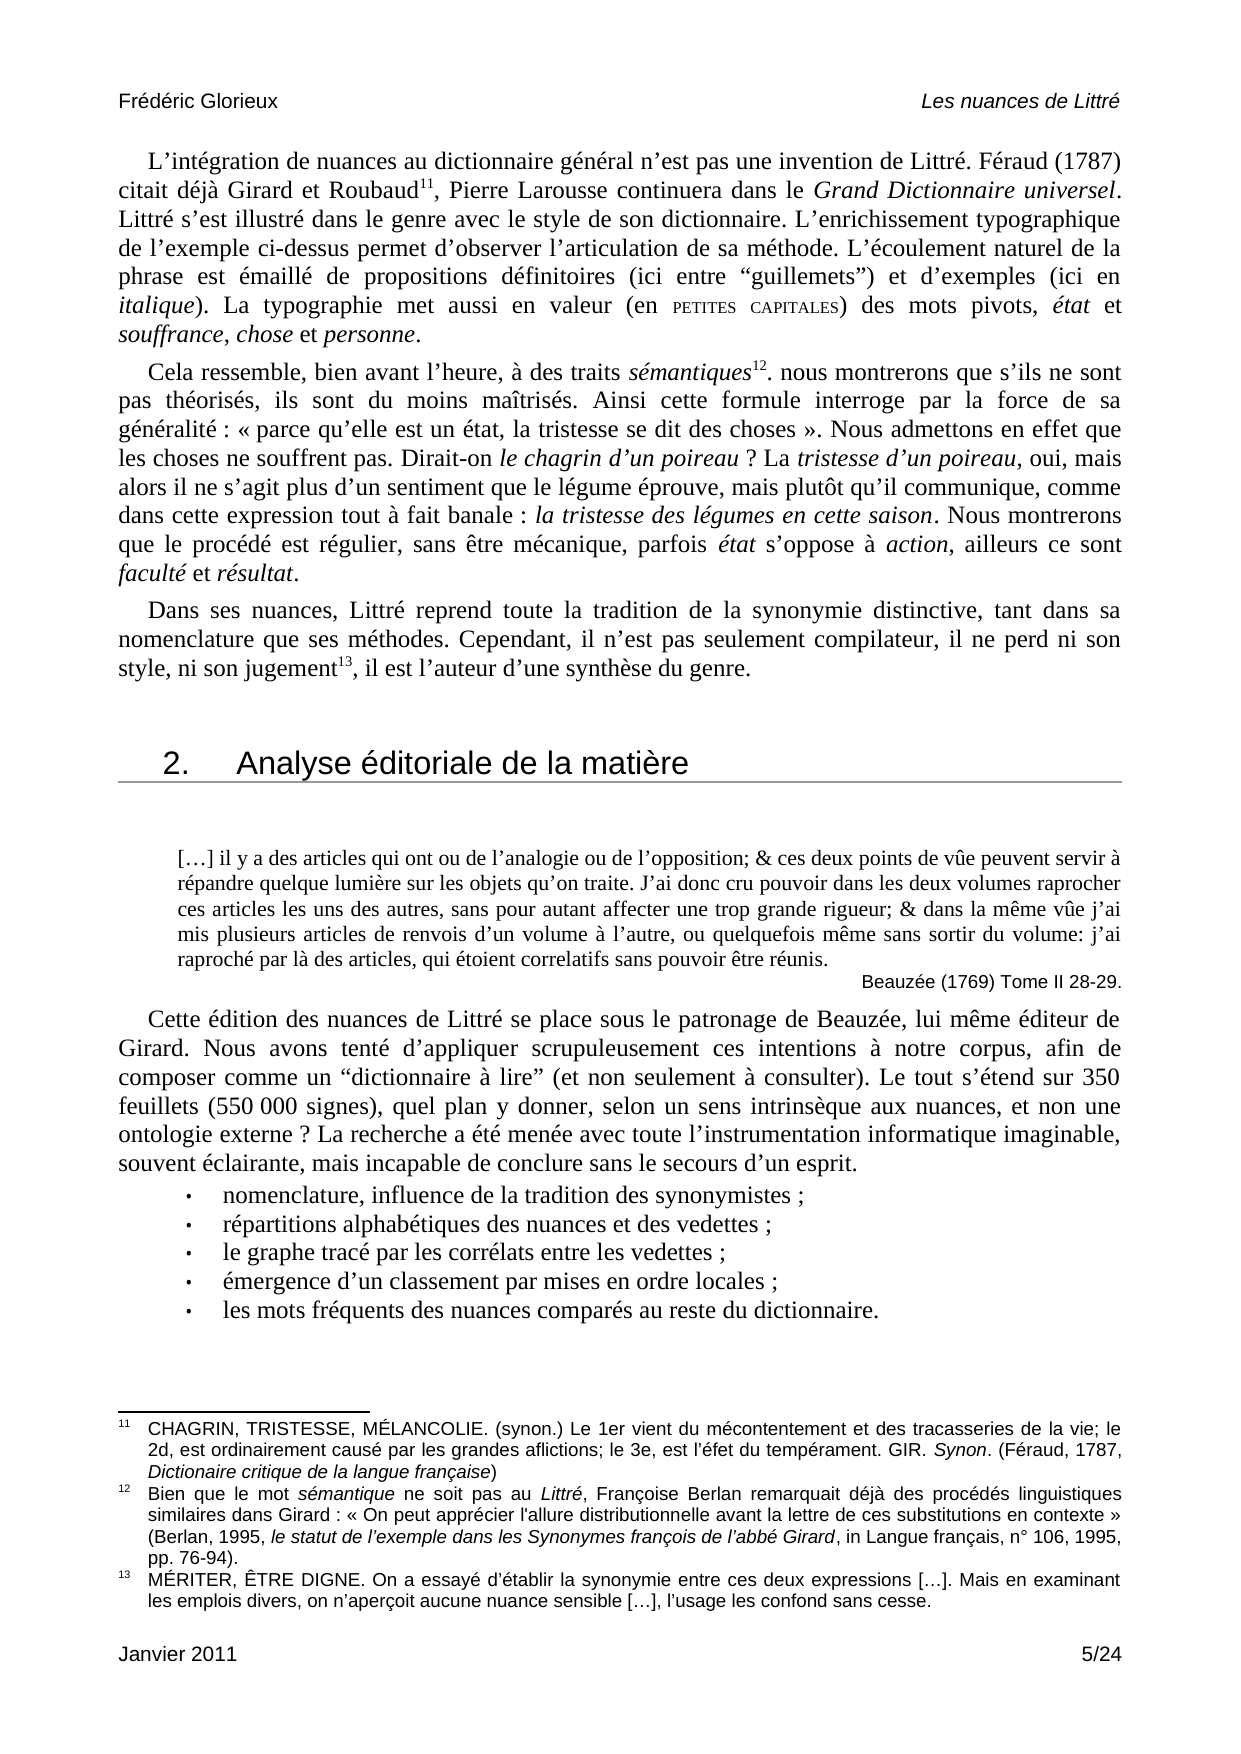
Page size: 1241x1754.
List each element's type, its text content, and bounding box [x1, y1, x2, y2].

list émergence d’un classement par mises en ordre locales ; [185, 1266, 1122, 1295]
list les mots fréquents des nuances comparés au reste du dictionnaire. [185, 1295, 1122, 1324]
text Dans ses nuances, Littré reprend toute la tradition de la synonymie distinctive, tant dans sa nomenclature que ses méthodes. Cependant, il n’est pas seulement compilateur, il ne perd ni son style, ni son jugement, il est l’auteur d’une synthèse du genre. [118, 595, 1122, 682]
text […] il y a des articles qui ont ou de l’analogie ou de l’opposition; & ces deux points de vûe peuvent servir à répandre quelque lumière sur les objets qu’on traite. J’ai donc cru pouvoir dans les deux volumes raprocher ces articles les uns des autres, sans pour autant affecter une trop grande rigueur; & dans la même vûe j’ai mis plusieurs articles de renvois d’un volume à l’autre, ou quelquefois même sans sortir du volume: j’ai raproché par là des articles, qui étoient correlatifs sans pouvoir être réunis. [177, 845, 1122, 971]
text Cette édition des nuances de Littré se place sous le patronage de Beauzée, lui même éditeur de Girard. Nous avons tenté d’appliquer scrupuleusement ces intentions à notre corpus, afin de composer comme un “dictionnaire à lire” (et non seulement à consulter). Le tout s’étend sur 350 feuillets (550 000 signes), quel plan y donner, selon un sens intrinsèque aux nuances, et non une ontologie externe ? La recherche a été menée avec toute l’instrumentation informatique imaginable, souvent éclairante, mais incapable de conclure sans le secours d’un esprit. [118, 1004, 1122, 1177]
text L’intégration de nuances au dictionnaire général n’est pas une invention de Littré. Féraud (1787) citait déjà Girard et Roubaud, Pierre Larousse continuera dans le Grand Dictionnaire universel. Littré s’est illustré dans le genre avec le style de son dictionnaire. L’enrichissement typographique de l’exemple ci-dessus permet d’observer l’articulation de sa méthode. L’écoulement naturel de la phrase est émaillé de propositions définitoires (ici entre “guillemets”) et d’exemples (ici en italique). La typographie met aussi en valeur (en petites capitales) des mots pivots, état et souffrance, chose et personne. [118, 146, 1122, 348]
text Bien que le mot sémantique ne soit pas au Littré, Françoise Berlan remarquait déjà des procédés linguistiques similaires dans Girard : « On peut apprécier l'allure distributionnelle avant la lettre de ces substitutions en contexte » (Berlan, 1995, le statut de l’exemple dans les Synonymes françois de l’abbé Girard, in Langue français, n° 106, 1995, pp. 76-94). [118, 1482, 1122, 1568]
list le graphe tracé par les corrélats entre les vedettes ; [185, 1237, 1122, 1266]
list nomenclature, influence de la tradition des synonymistes ; [185, 1180, 1122, 1209]
subtitle Analyse éditoriale de la matière [118, 744, 1122, 781]
text Cela ressemble, bien avant l’heure, à des traits sémantiques. nous montrerons que s’ils ne sont pas théorisés, ils sont du moins maîtrisés. Ainsi cette formule interroge par la force de sa généralité : « parce qu’elle est un état, la tristesse se dit des choses ». Nous admettons en effet que les choses ne souffrent pas. Dirait-on le chagrin d’un poireau ? La tristesse d’un poireau, oui, mais alors il ne s’agit plus d’un sentiment que le légume éprouve, mais plutôt qu’il communique, comme dans cette expression tout à fait banale : la tristesse des légumes en cette saison. Nous montrerons que le procédé est régulier, sans être mécanique, parfois état s’oppose à action, ailleurs ce sont faculté et résultat. [118, 357, 1122, 587]
text CHAGRIN, TRISTESSE, MÉLANCOLIE. (synon.) Le 1er vient du mécontentement et des tracasseries de la vie; le 2d, est ordinairement causé par les grandes aflictions; le 3e, est l’éfet du tempérament. GIR. Synon. (Féraud, 1787, Dictionaire critique de la langue française) [118, 1418, 1122, 1482]
text Beauzée (1769) Tome II 28-29. [236, 971, 1122, 993]
list répartitions alphabétiques des nuances et des vedettes ; [185, 1209, 1122, 1237]
text MÉRITER, ÊTRE DIGNE. On a essayé d’établir la synonymie entre ces deux expressions […]. Mais en examinant les emplois divers, on n’aperçoit aucune nuance sensible […], l’usage les confond sans cesse. [118, 1568, 1122, 1612]
